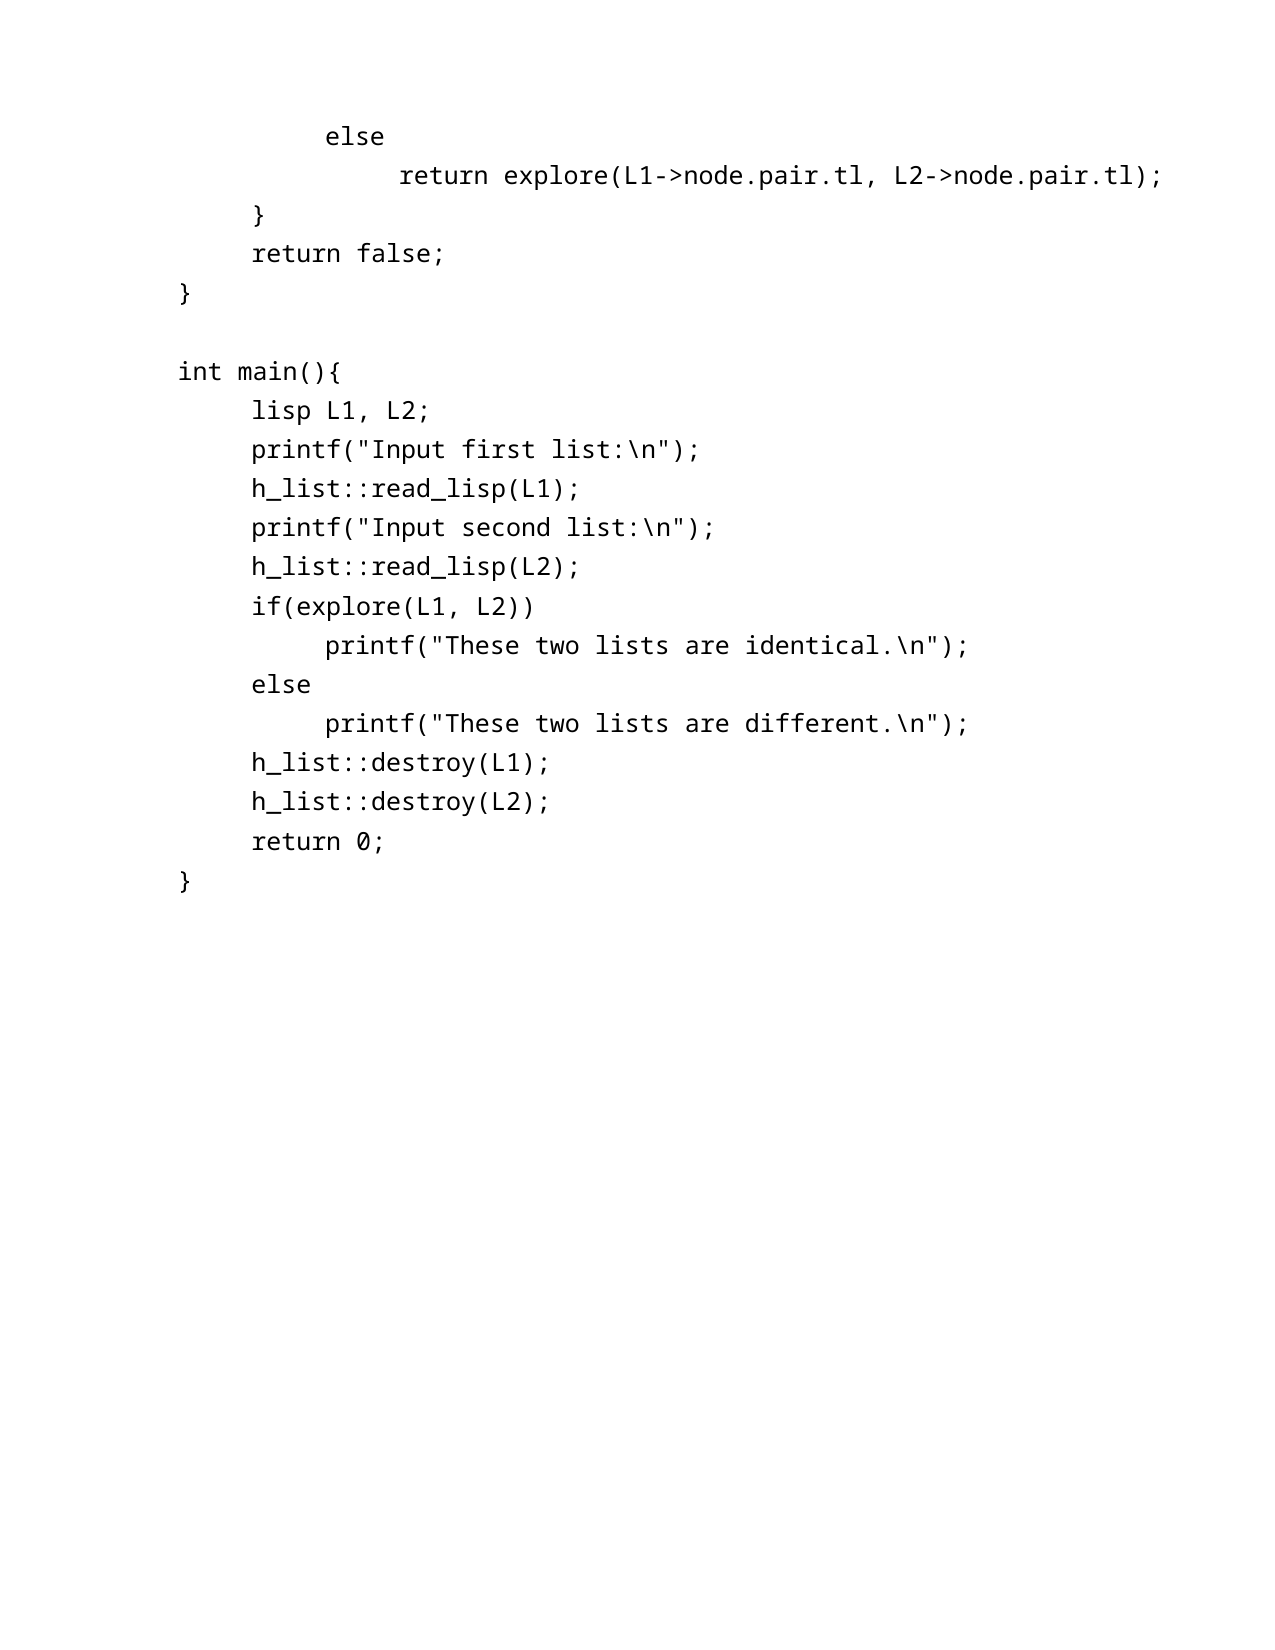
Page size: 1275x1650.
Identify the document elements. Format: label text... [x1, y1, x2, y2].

text } [177, 862, 1186, 896]
text } [177, 196, 1186, 231]
text if(explore(L1, L2)) [177, 588, 1186, 622]
text h_list::read_lisp(L1); [177, 471, 1186, 505]
text h_list::read_lisp(L2); [177, 549, 1186, 583]
text return 0; [177, 823, 1186, 857]
text printf("These two lists are different.\n"); [177, 706, 1186, 740]
text else [177, 118, 1186, 152]
text lisp L1, L2; [177, 392, 1186, 426]
text printf("Input second list:\n"); [177, 510, 1186, 544]
text printf("Input first list:\n"); [177, 431, 1186, 466]
text printf("These two lists are identical.\n"); [177, 627, 1186, 661]
text return explore(L1->node.pair.tl, L2->node.pair.tl); [177, 157, 1186, 191]
text h_list::destroy(L2); [177, 784, 1186, 818]
text int main(){ [177, 353, 1186, 387]
text else [177, 666, 1186, 701]
text } [177, 275, 1186, 309]
text h_list::destroy(L1); [177, 745, 1186, 779]
text return false; [177, 236, 1186, 270]
